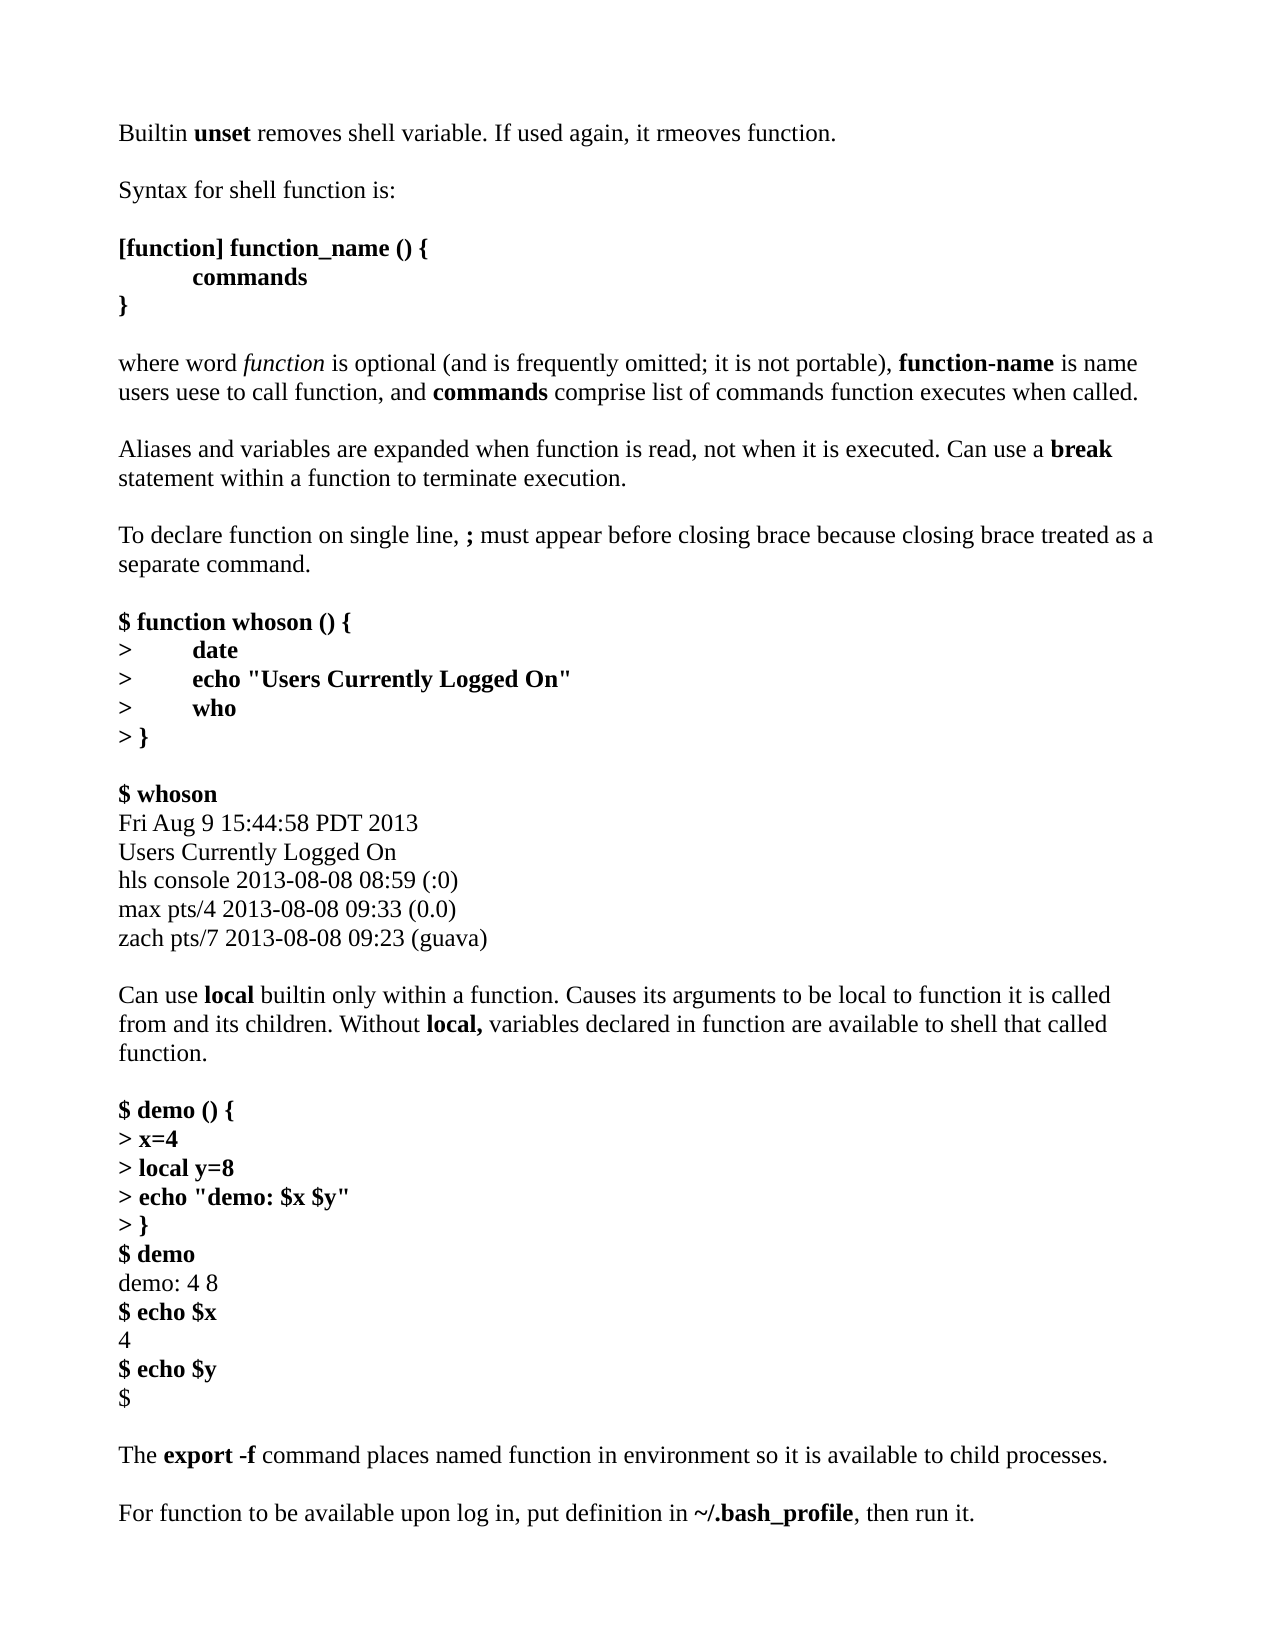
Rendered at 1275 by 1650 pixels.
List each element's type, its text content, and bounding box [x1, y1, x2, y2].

text > } [118, 722, 1157, 751]
text $ [118, 1383, 1157, 1412]
text > echo "demo: $x $y" [118, 1182, 1157, 1211]
text hls console 2013-08-08 08:59 (:0) [118, 866, 1157, 894]
text $ function whoson () { [118, 607, 1157, 636]
text $ demo () { [118, 1096, 1157, 1124]
text } [118, 291, 1157, 319]
text $ demo [118, 1239, 1157, 1268]
text Syntax for shell function is: [118, 176, 1157, 204]
text To declare function on single line, ; must appear before closing brace because closing brace treated as a separate command. [118, 521, 1157, 578]
text > local y=8 [118, 1153, 1157, 1182]
text commands [118, 262, 1157, 291]
text max pts/4 2013-08-08 09:33 (0.0) [118, 894, 1157, 923]
text > } [118, 1211, 1157, 1239]
text Builtin unset removes shell variable. If used again, it rmeoves function. [118, 118, 1157, 147]
text Users Currently Logged On [118, 837, 1157, 866]
text Fri Aug 9 15:44:58 PDT 2013 [118, 808, 1157, 837]
text > who [118, 693, 1157, 722]
text demo: 4 8 [118, 1268, 1157, 1297]
text For function to be available upon log in, put definition in ~/.bash_profile, then run it. [118, 1498, 1157, 1527]
text zach pts/7 2013-08-08 09:23 (guava) [118, 923, 1157, 952]
text where word function is optional (and is frequently omitted; it is not portable), function-name is name users uese to call function, and commands comprise list of commands function executes when called. [118, 348, 1157, 406]
text > x=4 [118, 1124, 1157, 1153]
text [function] function_name () { [118, 233, 1157, 262]
text > echo "Users Currently Logged On" [118, 664, 1157, 693]
text 4 [118, 1326, 1157, 1354]
text $ whoson [118, 779, 1157, 808]
text $ echo $x [118, 1297, 1157, 1326]
text The export -f command places named function in environment so it is available to child processes. [118, 1441, 1157, 1469]
text $ echo $y [118, 1354, 1157, 1383]
text Aliases and variables are expanded when function is read, not when it is executed. Can use a break statement within a function to terminate execution. [118, 434, 1157, 492]
text > date [118, 636, 1157, 664]
text Can use local builtin only within a function. Causes its arguments to be local to function it is called from and its children. Without local, variables declared in function are available to shell that called function. [118, 981, 1157, 1067]
